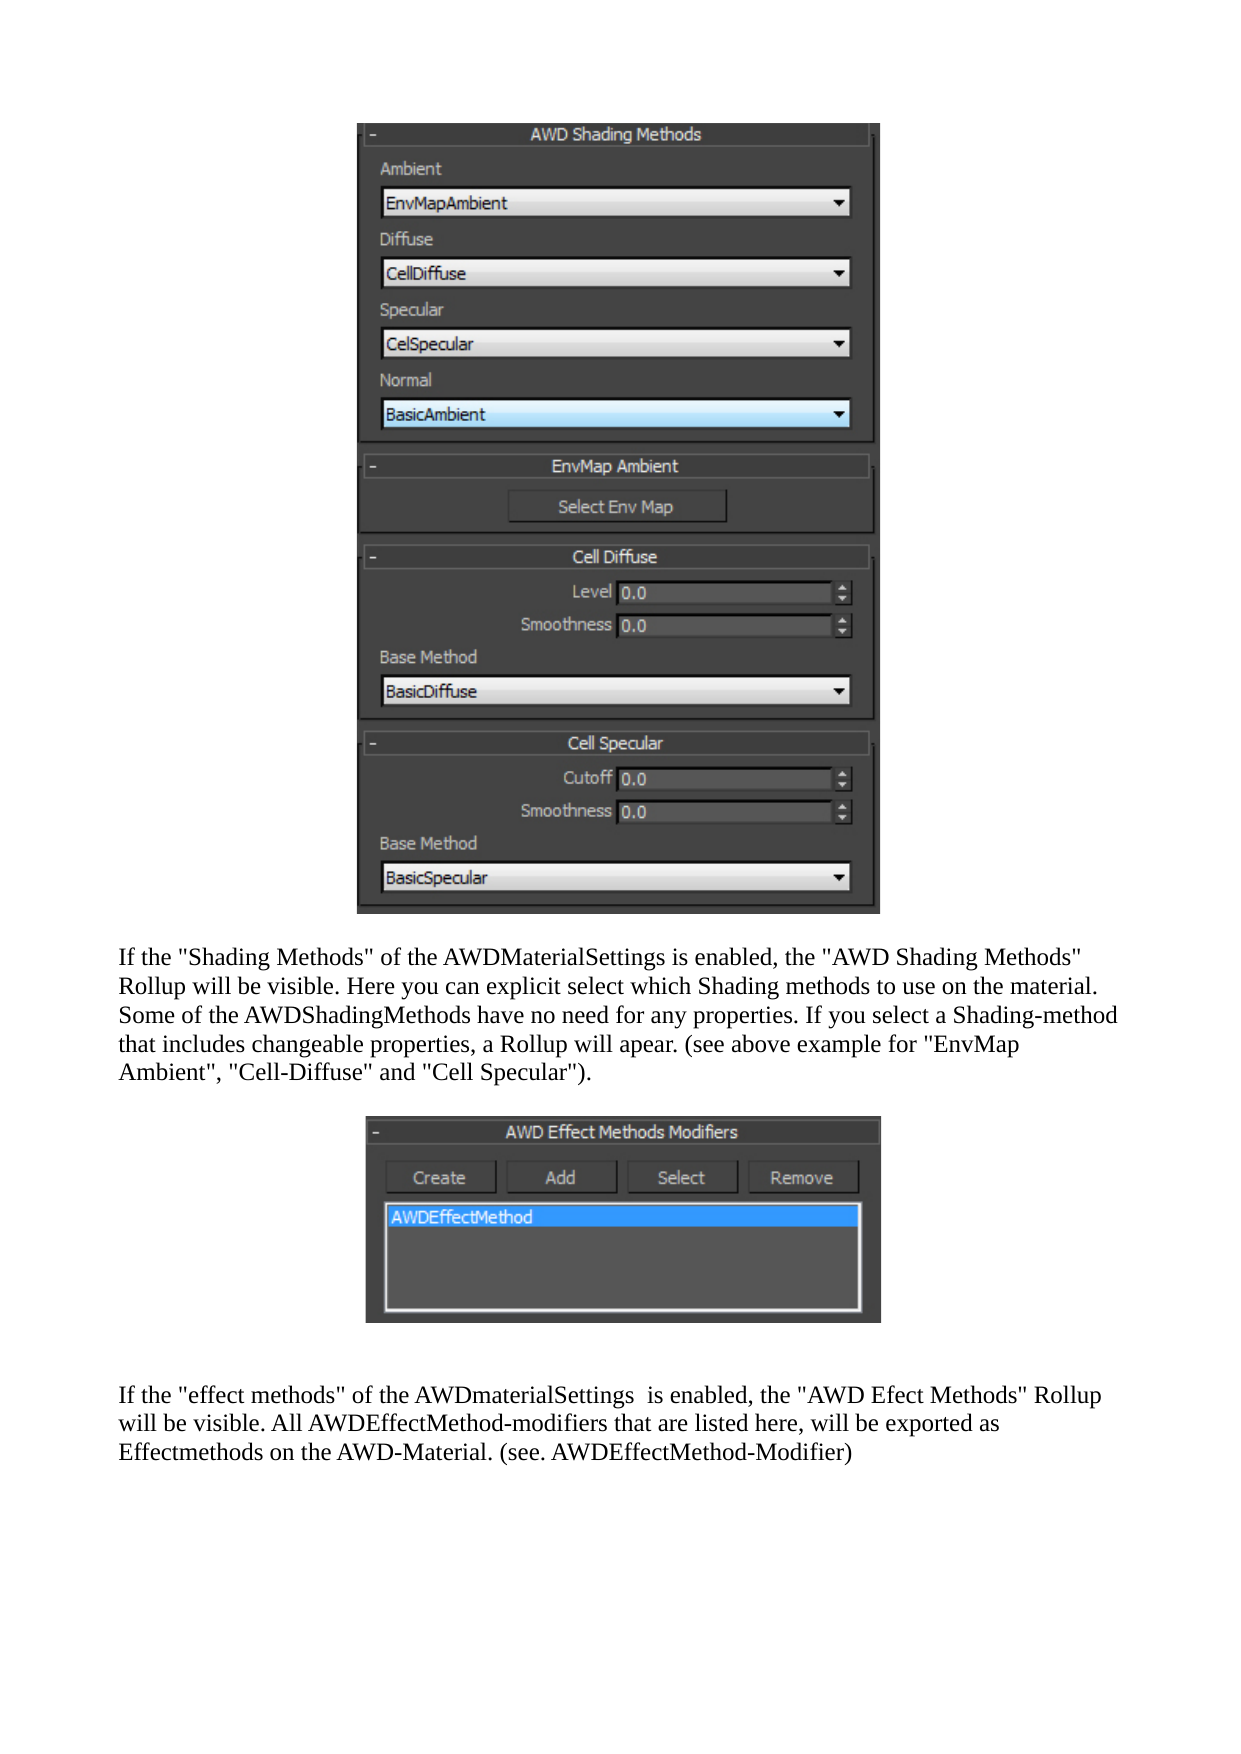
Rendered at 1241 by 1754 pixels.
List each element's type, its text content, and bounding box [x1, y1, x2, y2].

text If the "Shading Methods" of the AWDMaterialSettings is enabled, the "AWD Shading Methods" Rollup will be visible. Here you can explicit select which Shading methods to use on the material. [118, 942, 1122, 1000]
picture [356, 123, 881, 914]
text Some of the AWDShadingMethods have no need for any properties. If you select a Shading-method that includes changeable properties, a Rollup will apear. (see above example for "EnvMap Ambient", "Cell-Diffuse" and "Cell Specular"). [118, 1000, 1122, 1086]
text If the "effect methods" of the AWDmaterialSettings is enabled, the "AWD Efect Methods" Rollup will be visible. All AWDEffectMethod-modifiers that are listed here, will be exported as Effectmethods on the AWD-Material. (see. AWDEffectMethod-Modifier) [118, 1380, 1122, 1466]
picture [365, 1116, 882, 1323]
